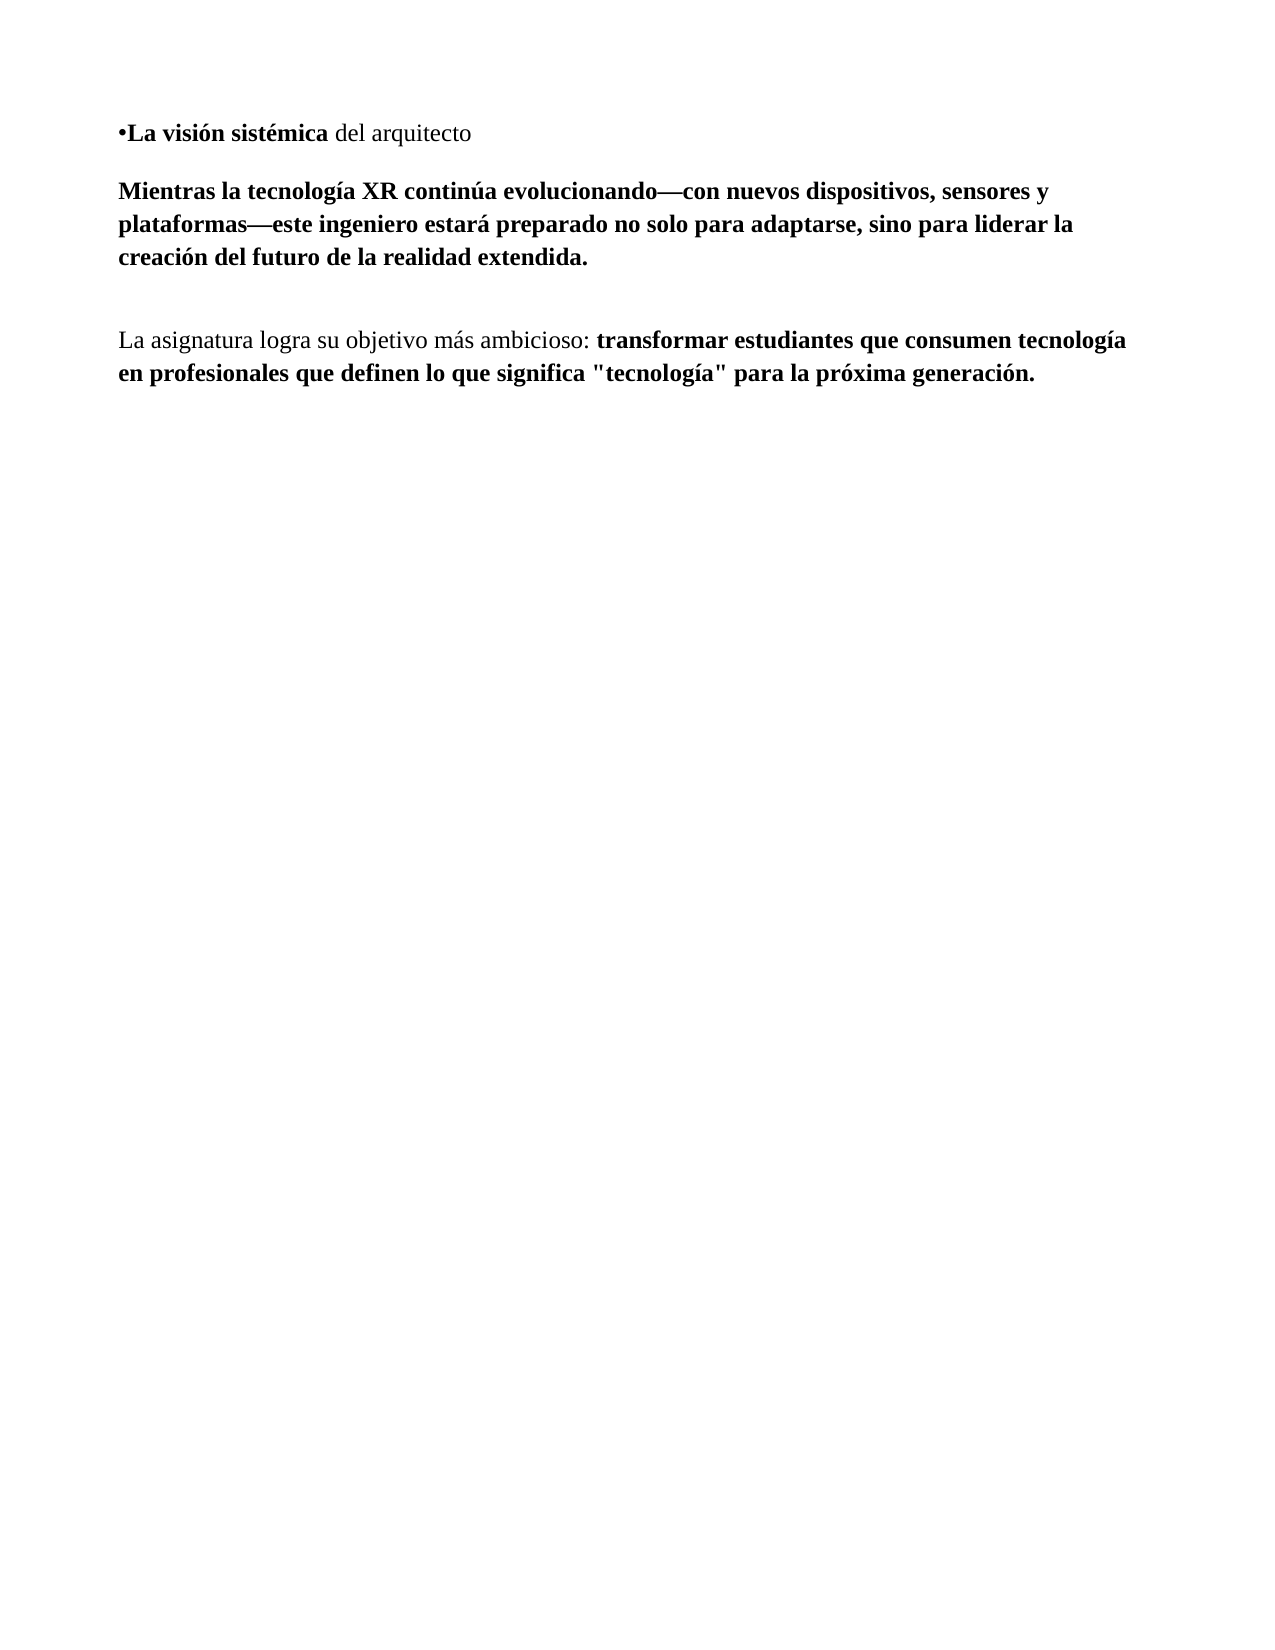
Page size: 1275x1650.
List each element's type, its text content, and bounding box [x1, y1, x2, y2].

text Mientras la tecnología XR continúa evolucionando—con nuevos dispositivos, sensores y plataformas—este ingeniero estará preparado no solo para adaptarse, sino para liderar la creación del futuro de la realidad extendida. [118, 176, 1157, 271]
text La asignatura logra su objetivo más ambicioso: transformar estudiantes que consumen tecnología en profesionales que definen lo que significa "tecnología" para la próxima generación. [118, 325, 1157, 387]
list La visión sistémica del arquitecto [118, 118, 1157, 147]
